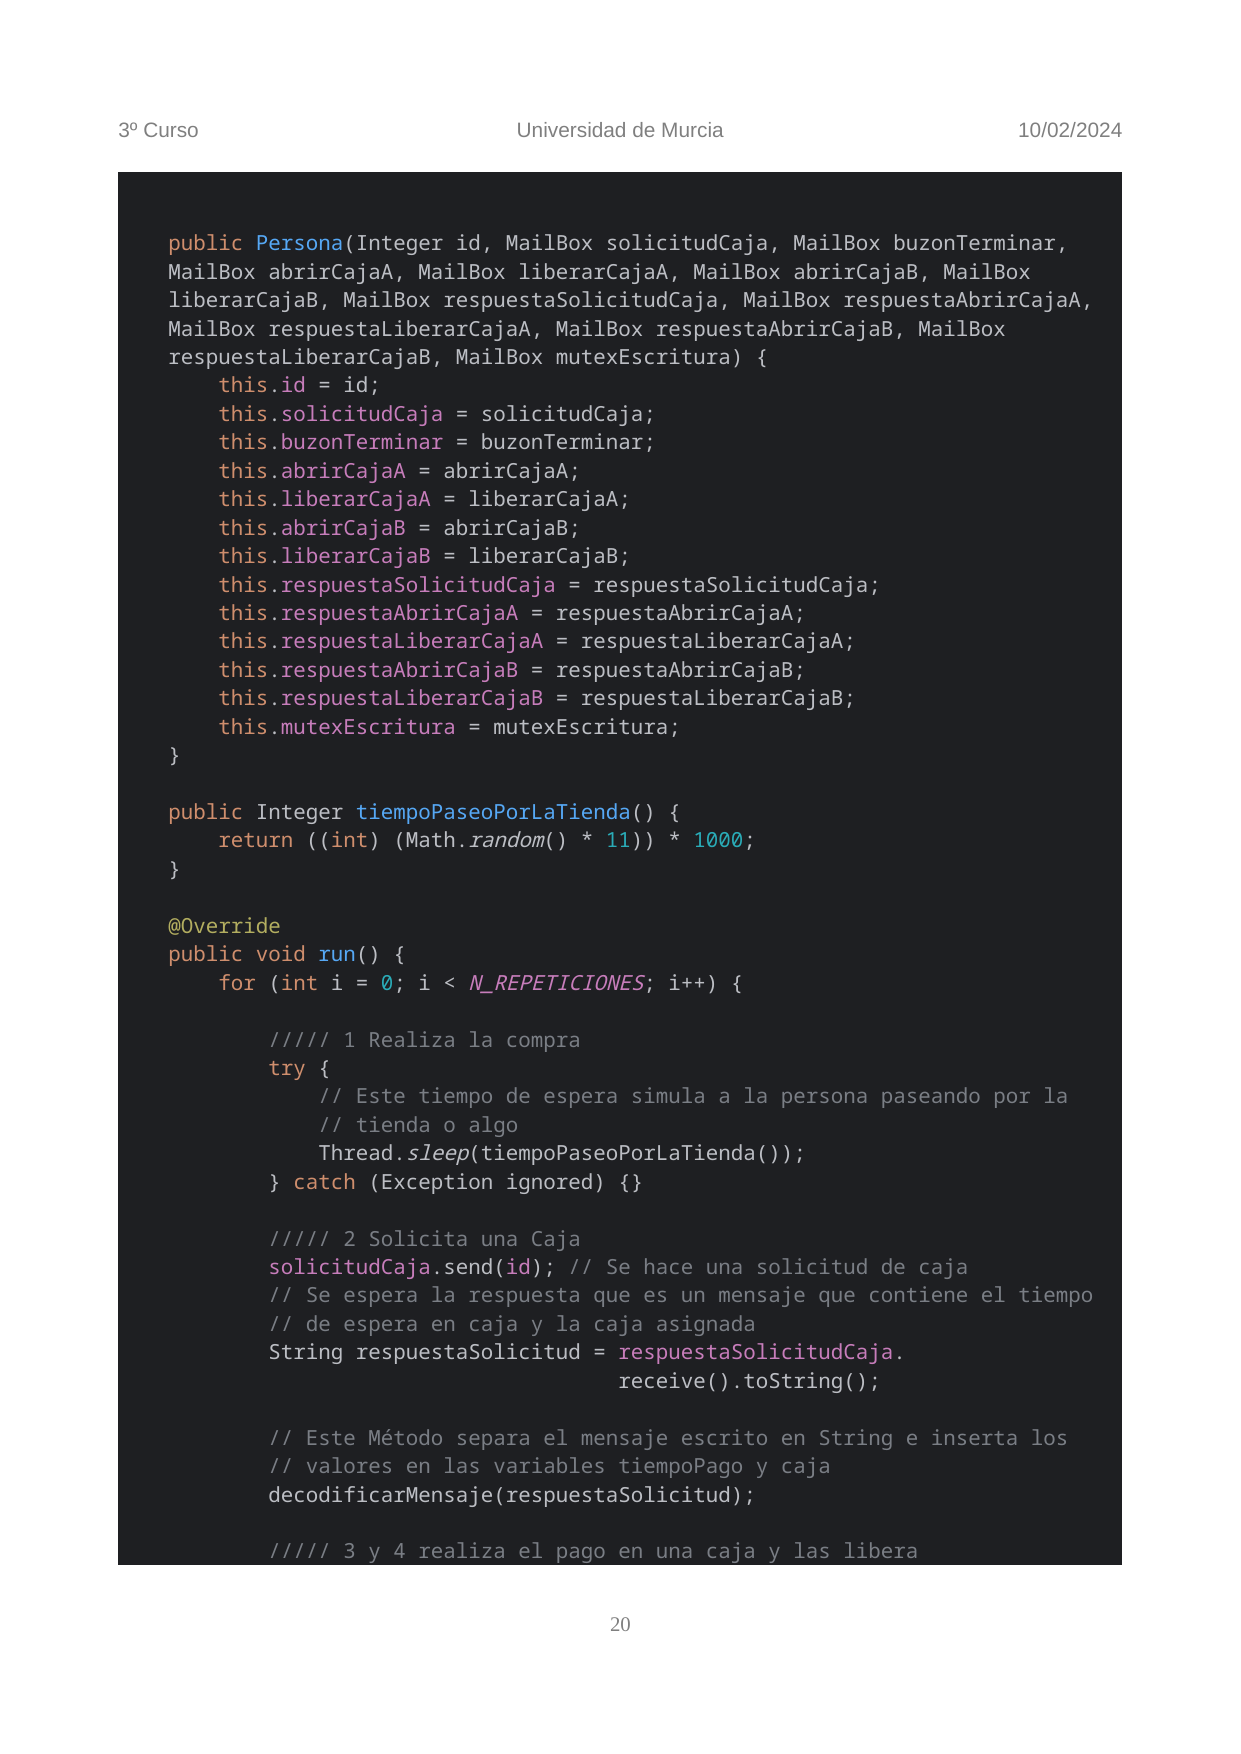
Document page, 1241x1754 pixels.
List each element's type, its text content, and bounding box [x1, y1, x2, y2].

text public Persona(Integer id, MailBox solicitudCaja, MailBox buzonTerminar, MailBox abrirCajaA, MailBox liberarCajaA, MailBox abrirCajaB, MailBox liberarCajaB, MailBox respuestaSolicitudCaja, MailBox respuestaAbrirCajaA, MailBox respuestaLiberarCajaA, MailBox respuestaAbrirCajaB, MailBox respuestaLiberarCajaB, MailBox mutexEscritura) { this.id = id; this.solicitudCaja = solicitudCaja; this.buzonTerminar = buzonTerminar; this.abrirCajaA = abrirCajaA; this.liberarCajaA = liberarCajaA; this.abrirCajaB = abrirCajaB; this.liberarCajaB = liberarCajaB; this.respuestaSolicitudCaja = respuestaSolicitudCaja; this.respuestaAbrirCajaA = respuestaAbrirCajaA; this.respuestaLiberarCajaA = respuestaLiberarCajaA; this.respuestaAbrirCajaB = respuestaAbrirCajaB; this.respuestaLiberarCajaB = respuestaLiberarCajaB; this.mutexEscritura = mutexEscritura; } public Integer tiempoPaseoPorLaTienda() { return ((int) (Math.random() * 11)) * 1000; } @Override public void run() { for (int i = 0; i < N_REPETICIONES; i++) { ///// 1 Realiza la compra try { // Este tiempo de espera simula a la persona paseando por la // tienda o algo Thread.sleep(tiempoPaseoPorLaTienda()); } catch (Exception ignored) {} ///// 2 Solicita una Caja solicitudCaja.send(id); // Se hace una solicitud de caja // Se espera la respuesta que es un mensaje que contiene el tiempo // de espera en caja y la caja asignada String respuestaSolicitud = respuestaSolicitudCaja. receive().toString(); // Este Método separa el mensaje escrito en String e inserta los // valores en las variables tiempoPago y caja decodificarMensaje(respuestaSolicitud); ///// 3 y 4 realiza el pago en una caja y las libera [118, 172, 1122, 1565]
